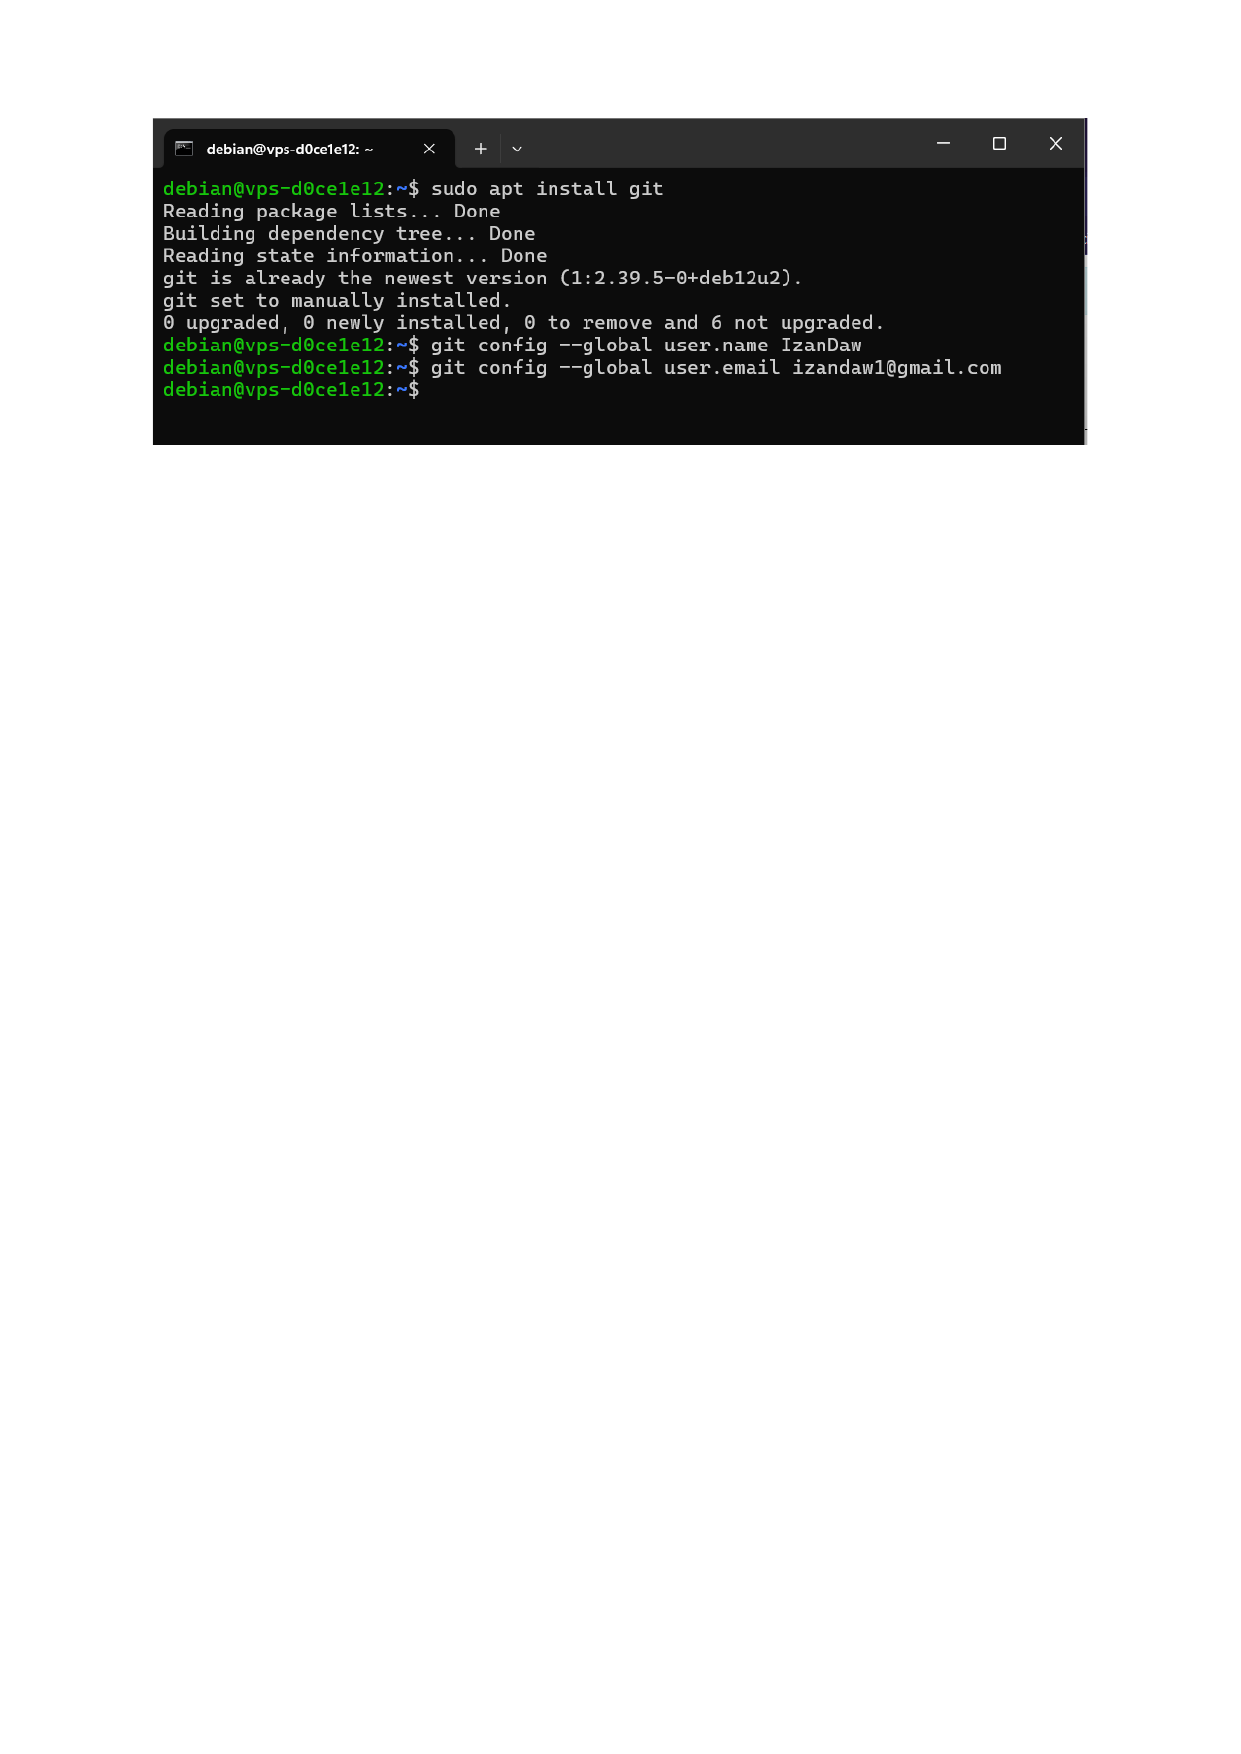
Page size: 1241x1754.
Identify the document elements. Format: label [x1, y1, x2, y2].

picture [152, 118, 1088, 445]
